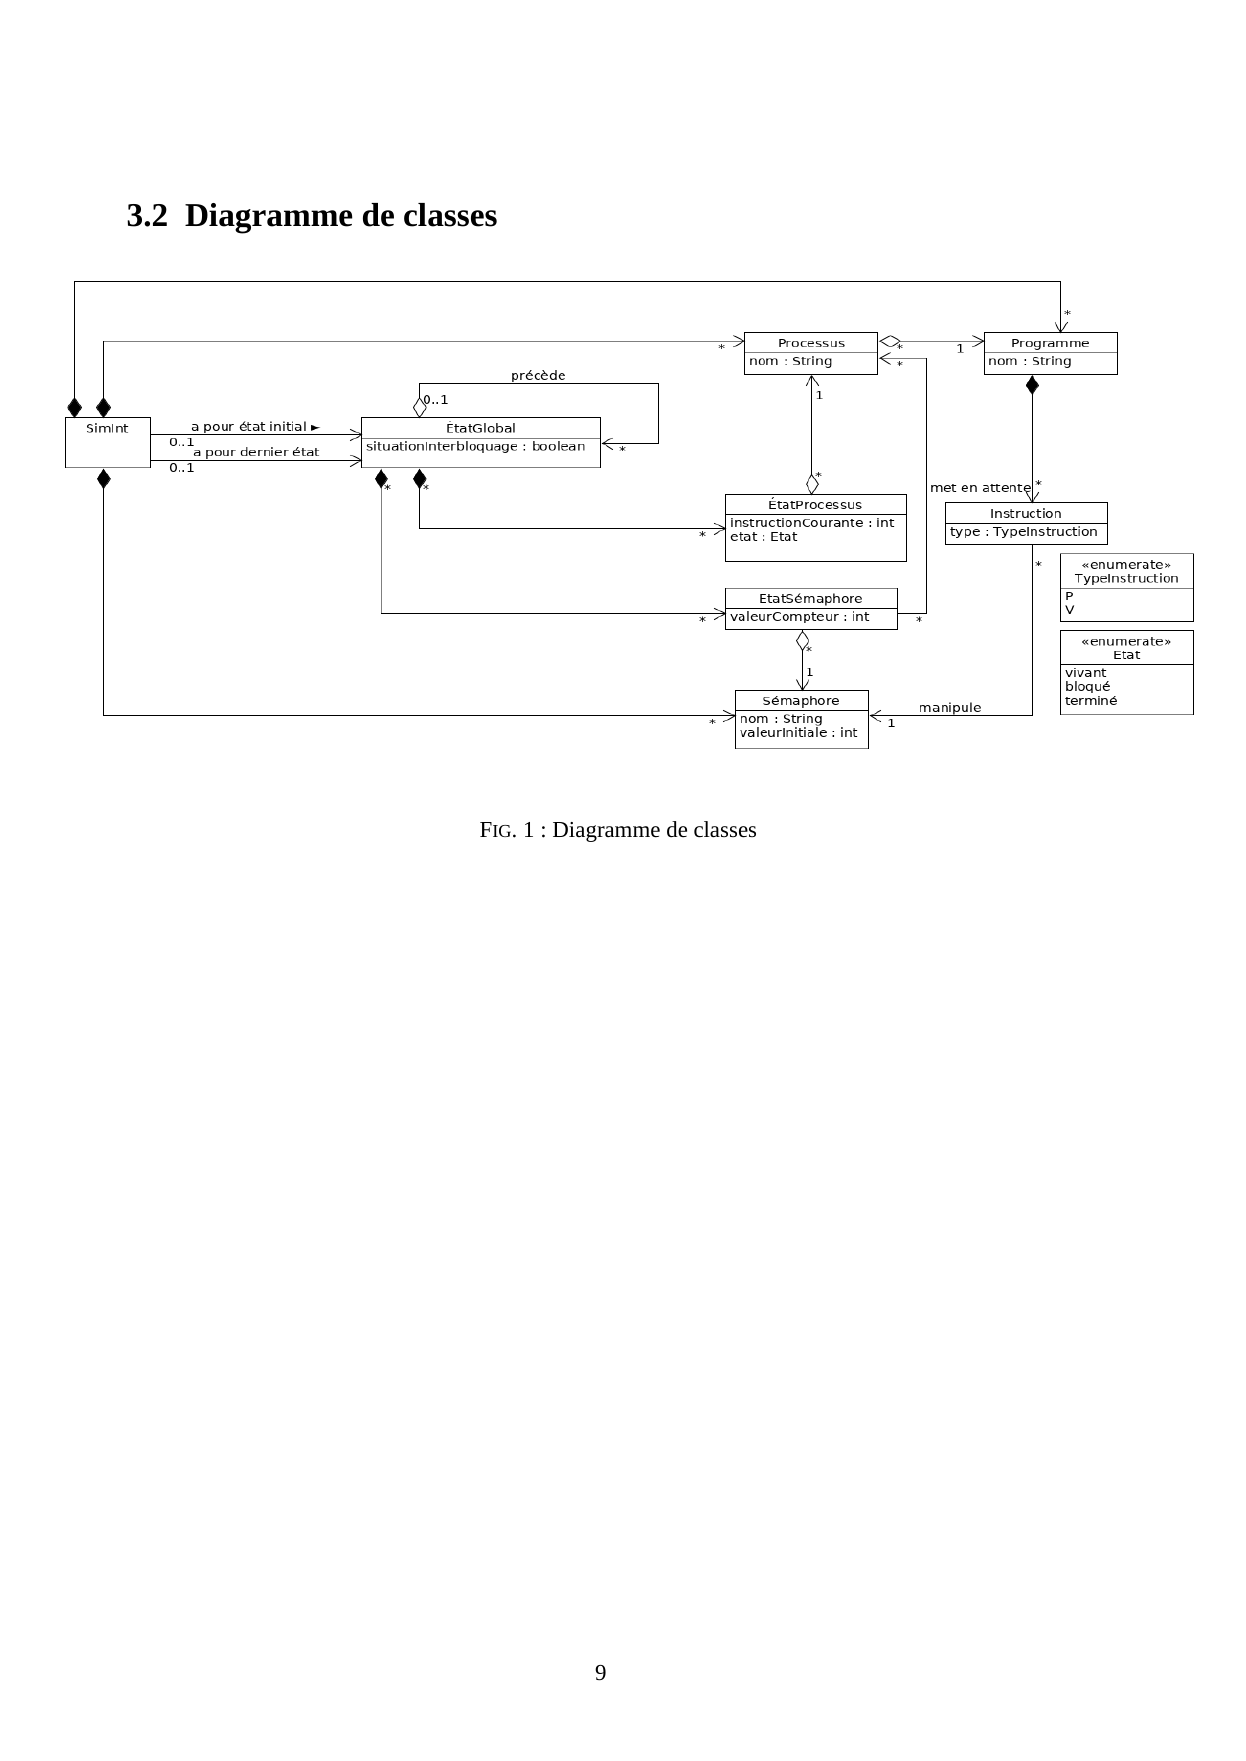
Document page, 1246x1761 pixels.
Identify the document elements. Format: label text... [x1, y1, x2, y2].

text Fig. 1 : Diagramme de classes [126, 817, 1075, 843]
subtitle 3.2 Diagramme de classes [126, 195, 1075, 234]
picture [45, 255, 1213, 766]
